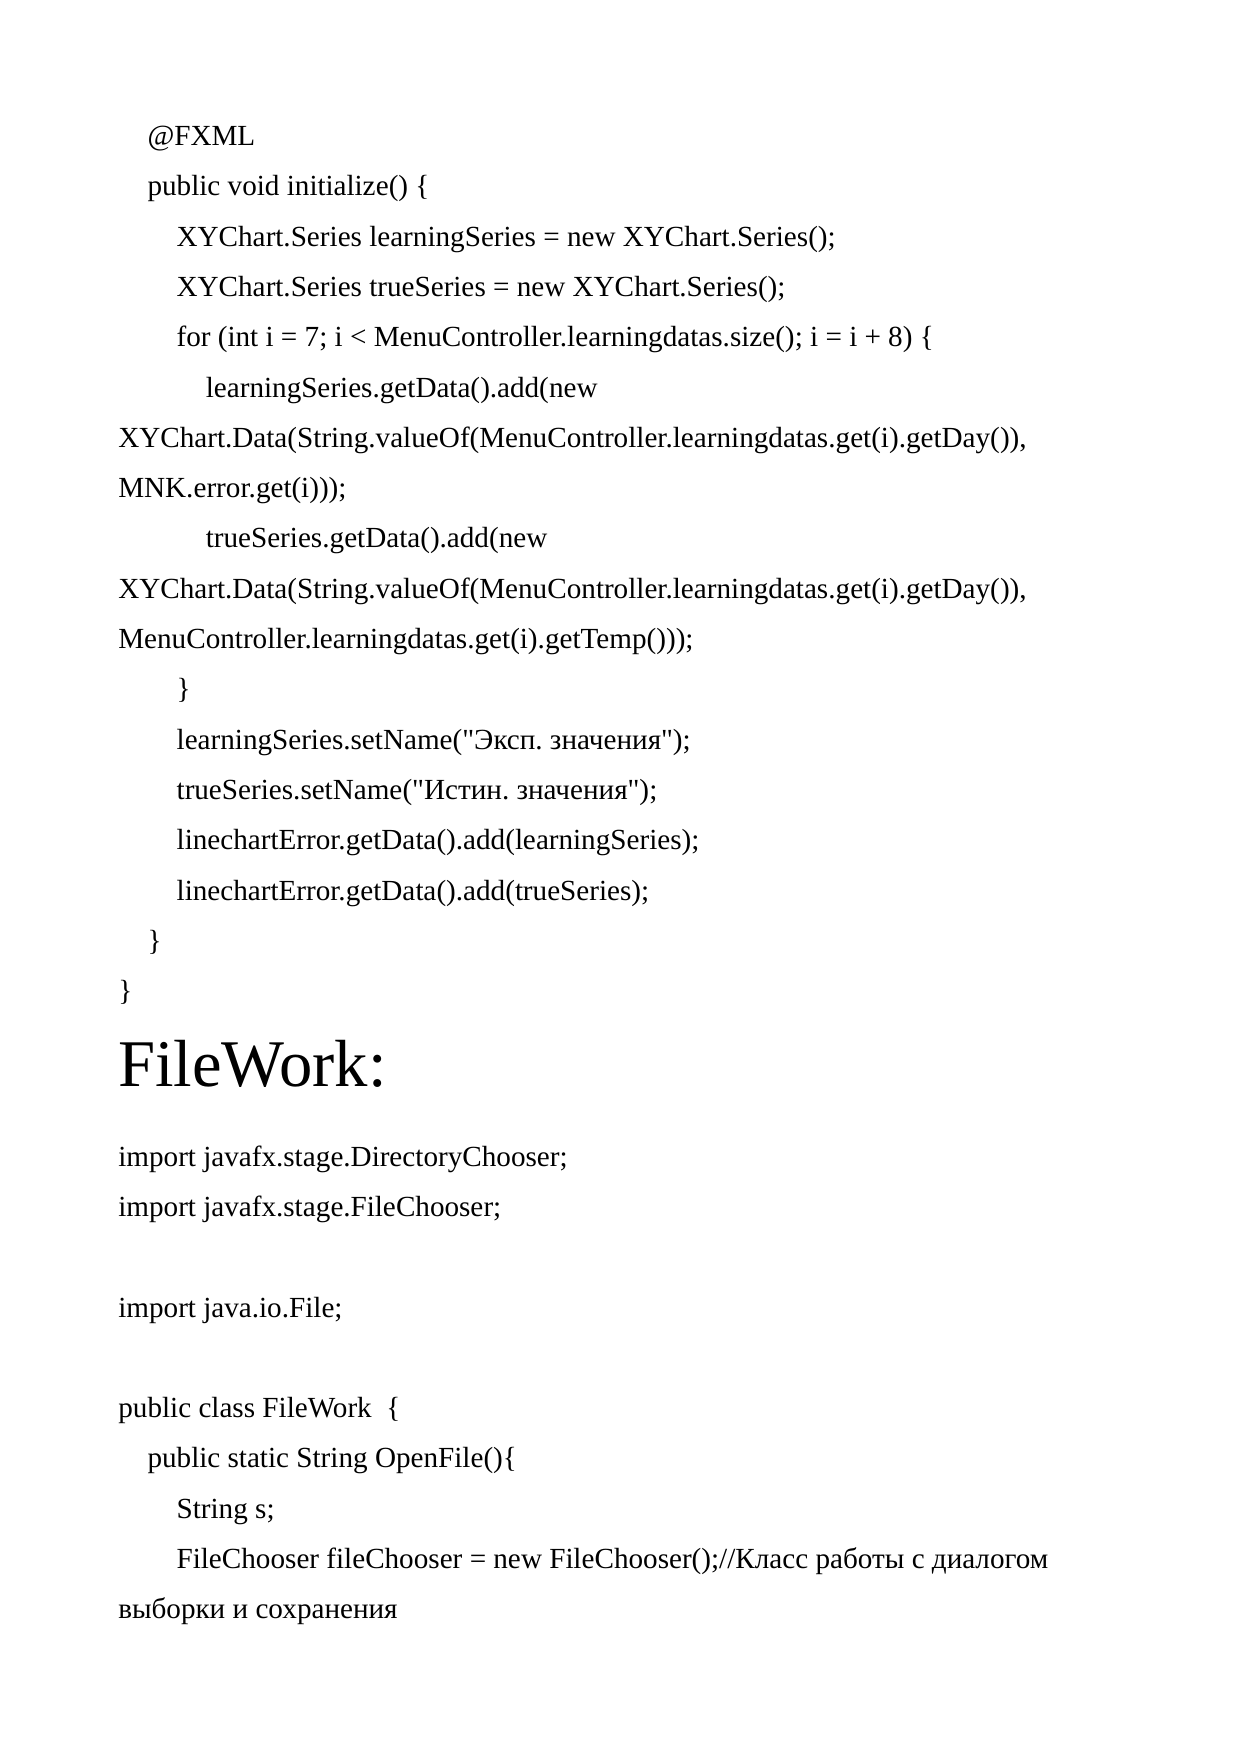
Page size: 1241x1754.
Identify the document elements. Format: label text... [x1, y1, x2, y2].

text @FXML [118, 118, 1113, 152]
text } [118, 923, 1113, 957]
text String s; [118, 1491, 1113, 1524]
text import javafx.stage.FileChooser; [118, 1189, 1113, 1223]
text import javafx.stage.DirectoryChooser; [118, 1139, 1113, 1172]
text } [118, 973, 1113, 1007]
text public void initialize() { [118, 168, 1113, 202]
text } [118, 672, 1113, 705]
text XYChart.Series learningSeries = new XYChart.Series(); [118, 219, 1113, 252]
text XYChart.Series trueSeries = new XYChart.Series(); [118, 269, 1113, 303]
text trueSeries.setName("Истин. значения"); [118, 772, 1113, 806]
text public static String OpenFile(){ [118, 1441, 1113, 1474]
text learningSeries.setName("Эксп. значения"); [118, 722, 1113, 755]
text learningSeries.getData().add(new XYChart.Data(String.valueOf(MenuController.learningdatas.get(i).getDay()), MNK.error.get(i))); [118, 370, 1113, 504]
text trueSeries.getData().add(new XYChart.Data(String.valueOf(MenuController.learningdatas.get(i).getDay()), MenuController.learningdatas.get(i).getTemp())); [118, 521, 1113, 655]
text FileChooser fileChooser = new FileChooser();//Класс работы с диалогом выборки и сохранения [118, 1541, 1113, 1625]
text public class FileWork { [118, 1390, 1113, 1424]
text for (int i = 7; i < MenuController.learningdatas.size(); i = i + 8) { [118, 319, 1113, 353]
text FileWork: [118, 1024, 1113, 1100]
text import java.io.File; [118, 1290, 1113, 1323]
text linechartError.getData().add(learningSeries); [118, 822, 1113, 856]
text linechartError.getData().add(trueSeries); [118, 873, 1113, 906]
